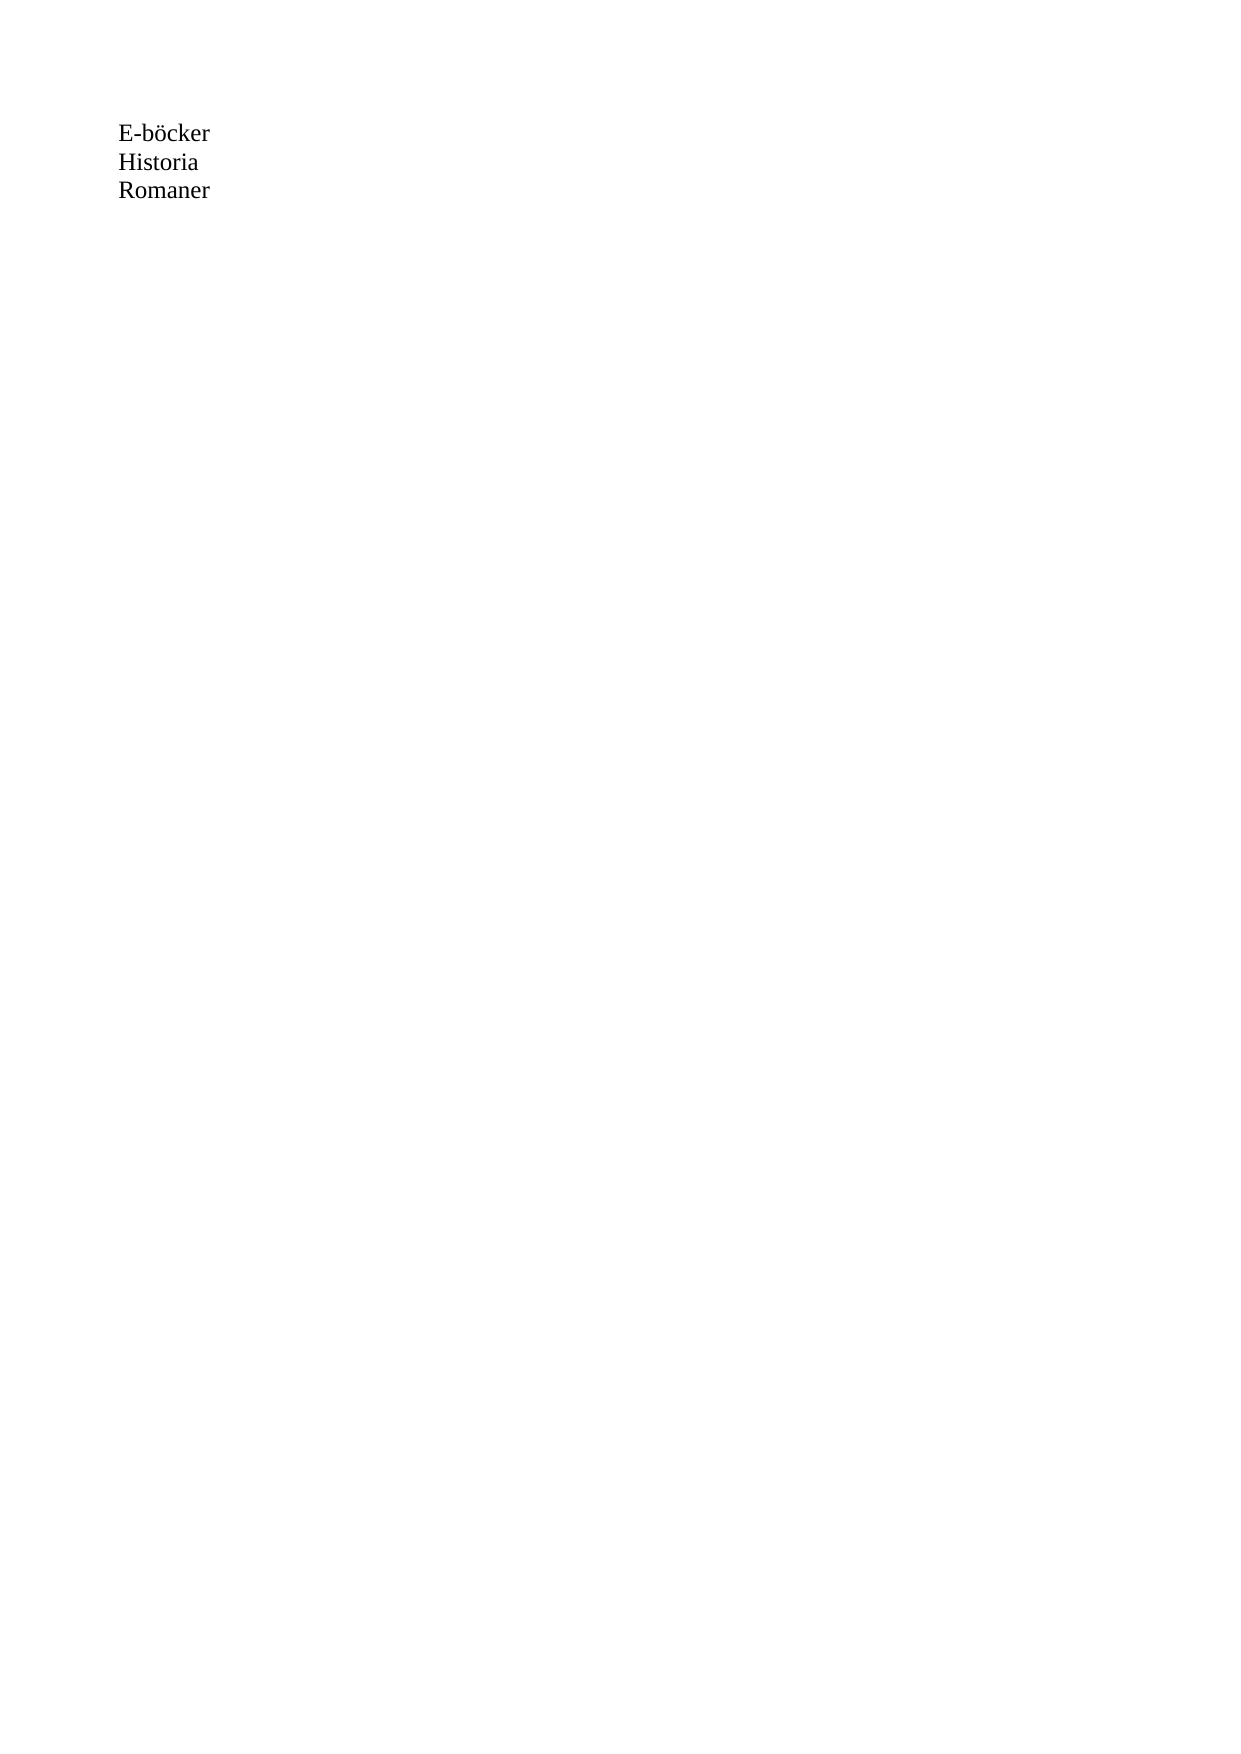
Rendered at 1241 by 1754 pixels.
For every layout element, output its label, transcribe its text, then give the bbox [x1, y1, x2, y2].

text Historia [118, 147, 1122, 176]
text E-böcker [118, 118, 1122, 147]
text Romaner [118, 176, 1122, 204]
